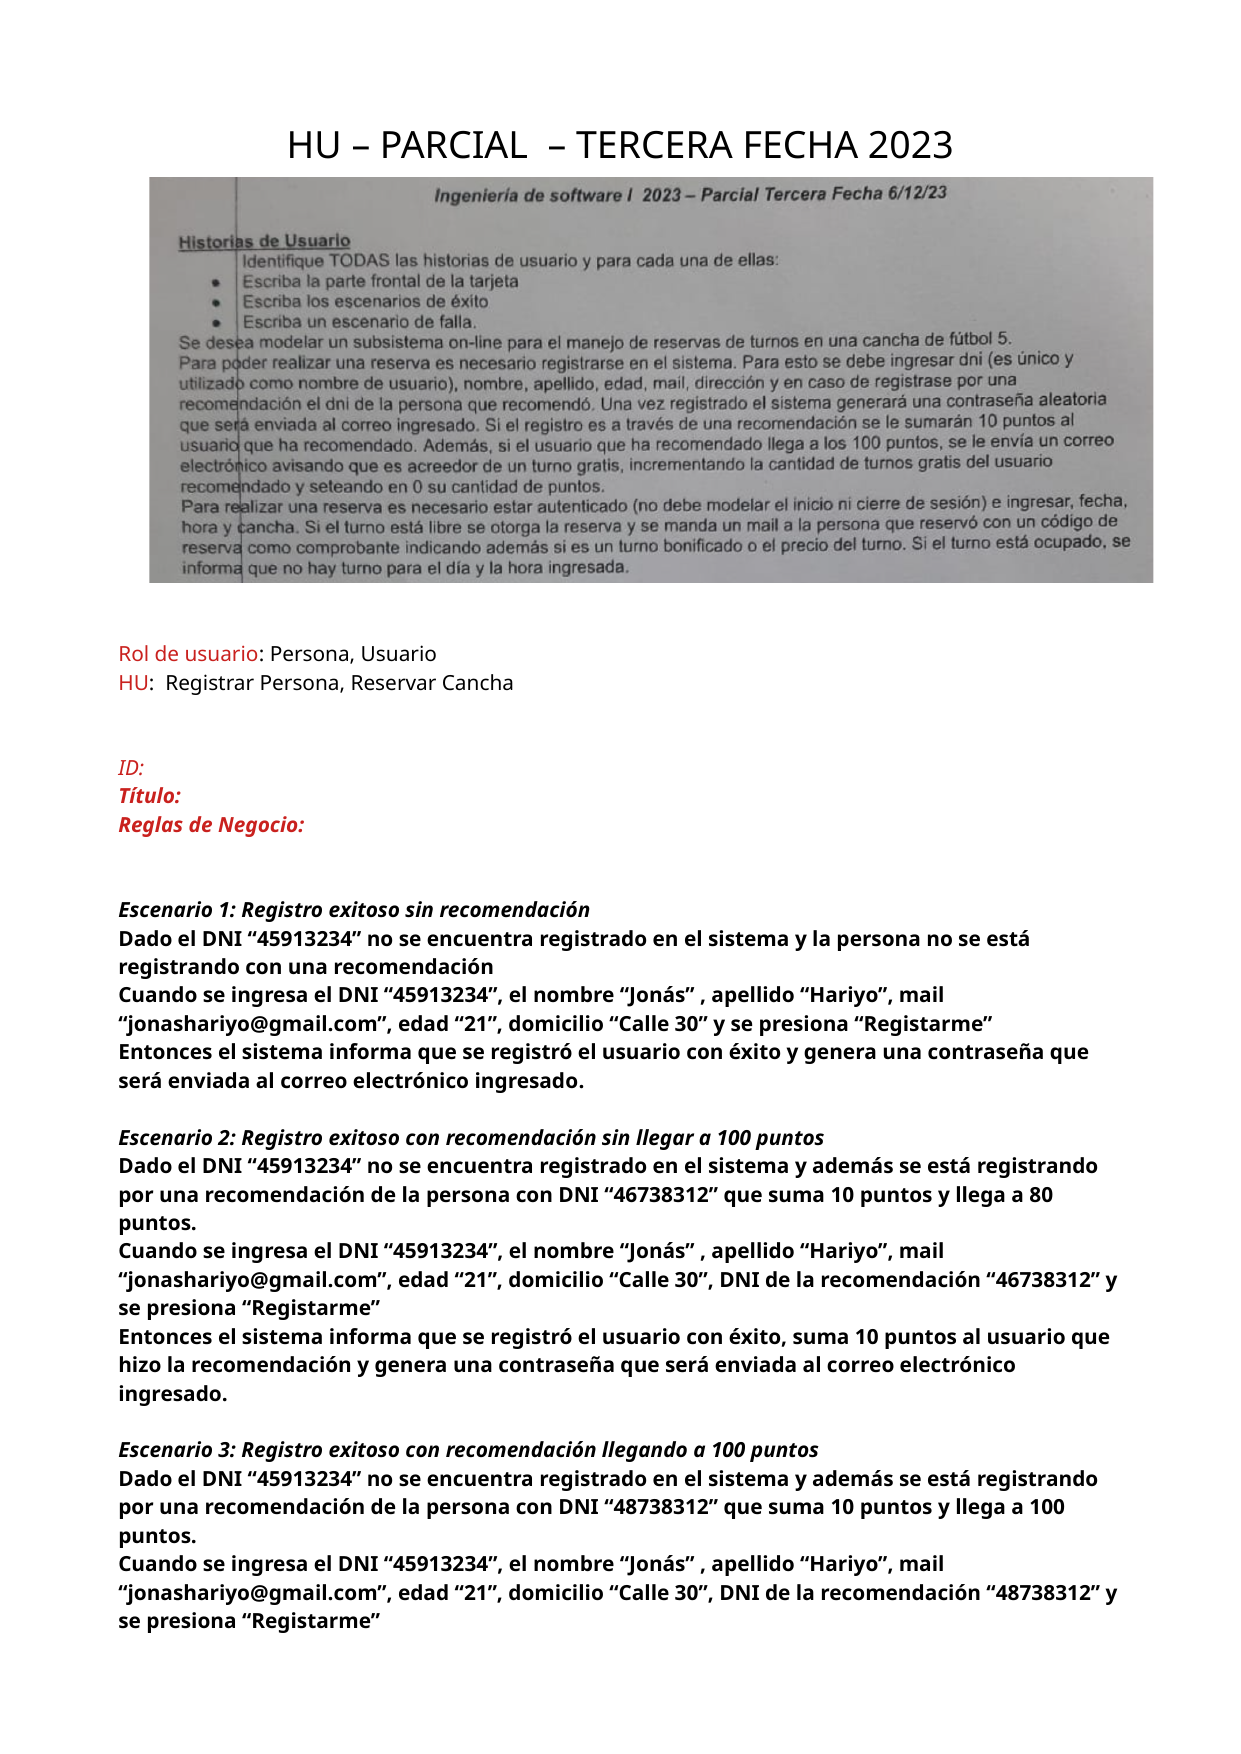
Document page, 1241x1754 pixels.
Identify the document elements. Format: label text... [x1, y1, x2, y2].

text Cuando se ingresa el DNI “45913234”, el nombre “Jonás” , apellido “Hariyo”, mail “jonashariyo@gmail.com”, edad “21”, domicilio “Calle 30” y se presiona “Registarme” [118, 981, 1122, 1037]
text Escenario 2: Registro exitoso con recomendación sin llegar a 100 puntos [118, 1123, 1122, 1151]
text Entonces el sistema informa que se registró el usuario con éxito, suma 10 puntos al usuario que hizo la recomendación y genera una contraseña que será enviada al correo electrónico ingresado. [118, 1322, 1122, 1407]
text HU – PARCIAL – TERCERA FECHA 2023 [118, 118, 1122, 169]
text Dado el DNI “45913234” no se encuentra registrado en el sistema y la persona no se está registrando con una recomendación [118, 924, 1122, 981]
text Dado el DNI “45913234” no se encuentra registrado en el sistema y además se está registrando por una recomendación de la persona con DNI “48738312” que suma 10 puntos y llega a 100 puntos. [118, 1464, 1122, 1549]
text Escenario 1: Registro exitoso sin recomendación [118, 895, 1122, 924]
text Cuando se ingresa el DNI “45913234”, el nombre “Jonás” , apellido “Hariyo”, mail “jonashariyo@gmail.com”, edad “21”, domicilio “Calle 30”, DNI de la recomendación “46738312” y se presiona “Registarme” [118, 1237, 1122, 1322]
text Dado el DNI “45913234” no se encuentra registrado en el sistema y además se está registrando por una recomendación de la persona con DNI “46738312” que suma 10 puntos y llega a 80 puntos. [118, 1151, 1122, 1237]
text Reglas de Negocio: [118, 810, 1122, 838]
picture [149, 177, 1154, 583]
text HU: Registrar Persona, Reservar Cancha [118, 668, 1122, 696]
text Título: Como Persona quiero registrarme en el sistema de canchas de futbol 5 para jugar [118, 782, 1122, 810]
text Cuando se ingresa el DNI “45913234”, el nombre “Jonás” , apellido “Hariyo”, mail “jonashariyo@gmail.com”, edad “21”, domicilio “Calle 30”, DNI de la recomendación “48738312” y se presiona “Registarme” [118, 1549, 1122, 1635]
text Rol de usuario: Persona, Usuario [118, 639, 1122, 668]
text Entonces el sistema informa que se registró el usuario con éxito y genera una contraseña que será enviada al correo electrónico ingresado. [118, 1037, 1122, 1094]
text El dni debe ser único y será utilizado como nombre de usuario [118, 838, 1122, 867]
text ID: Registrar Persona [118, 753, 1122, 782]
text Escenario 3: Registro exitoso con recomendación llegando a 100 puntos [118, 1436, 1122, 1464]
